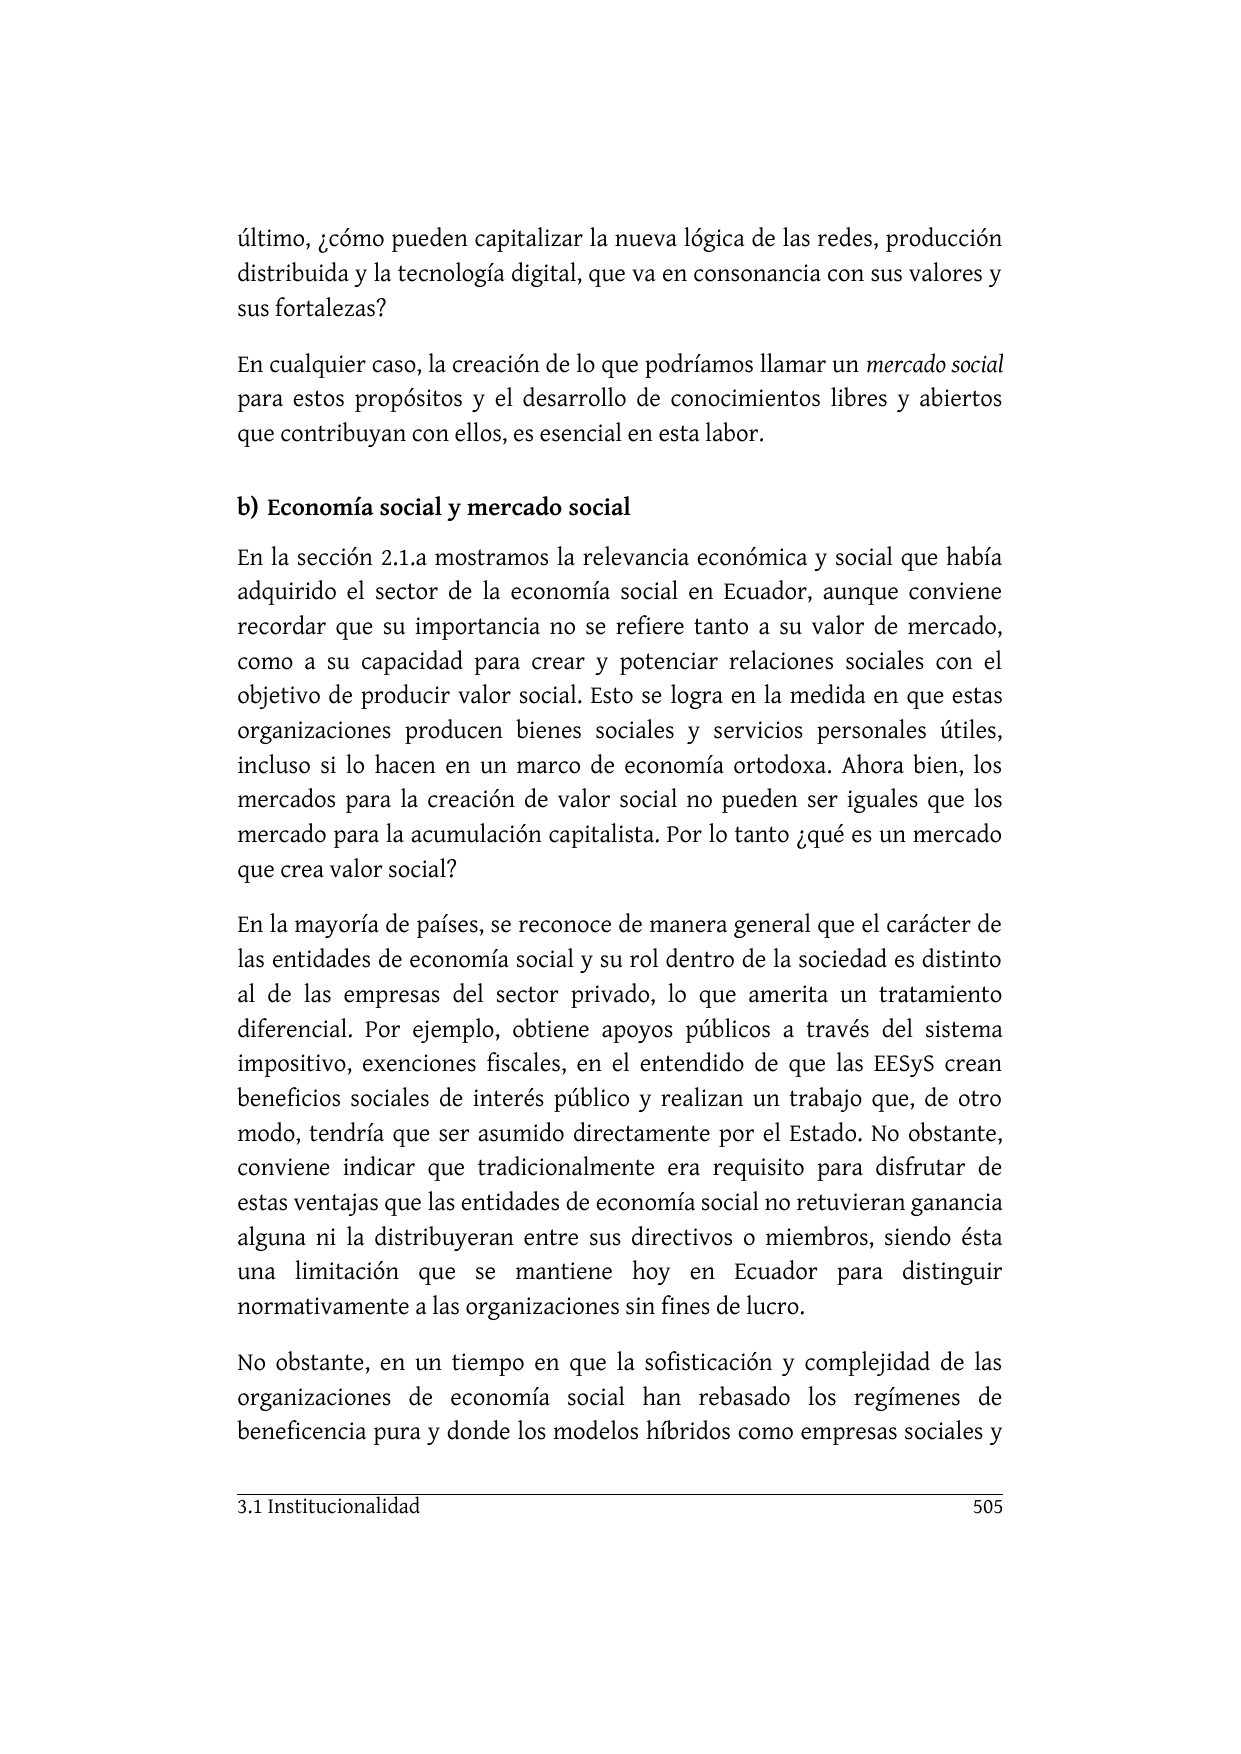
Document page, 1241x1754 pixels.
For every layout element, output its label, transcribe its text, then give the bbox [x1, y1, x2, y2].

text En cualquier caso, la creación de lo que podríamos llamar un mercado social para estos propósitos y el desarrollo de conocimientos libres y abiertos que contribuyan con ellos, es esencial en esta labor. [237, 350, 1003, 448]
text En la mayoría de países, se reconoce de manera general que el carácter de las entidades de economía social y su rol dentro de la sociedad es distinto al de las empresas del sector privado, lo que amerita un tratamiento diferencial. Por ejemplo, obtiene apoyos públicos a través del sistema impositivo, exenciones fiscales, en el entendido de que las EESyS crean beneficios sociales de interés público y realizan un trabajo que, de otro modo, tendría que ser asumido directamente por el Estado. No obstante, conviene indicar que tradicionalmente era requisito para disfrutar de estas ventajas que las entidades de economía social no retuvieran ganancia alguna ni la distribuyeran entre sus directivos o miembros, siendo ésta una limitación que se mantiene hoy en Ecuador para distinguir normativamente a las organizaciones sin fines de lucro. [237, 911, 1003, 1322]
text En la sección 2.1.a mostramos la relevancia económica y social que había adquirido el sector de la economía social en Ecuador, aunque conviene recordar que su importancia no se refiere tanto a su valor de mercado, como a su capacidad para crear y potenciar relaciones sociales con el objetivo de producir valor social. Esto se logra en la medida en que estas organizaciones producen bienes sociales y servicios personales útiles, incluso si lo hacen en un marco de economía ortodoxa. Ahora bien, los mercados para la creación de valor social no pueden ser iguales que los mercado para la acumulación capitalista. Por lo tanto ¿qué es un mercado que crea valor social? [237, 543, 1003, 884]
subtitle Economía social y mercado social [237, 493, 1003, 522]
text último, ¿cómo pueden capitalizar la nueva lógica de las redes, producción distribuida y la tecnología digital, que va en consonancia con sus valores y sus fortalezas? [237, 225, 1003, 323]
text No obstante, en un tiempo en que la sofisticación y complejidad de las organizaciones de economía social han rebasado los regímenes de beneficencia pura y donde los modelos híbridos como empresas sociales y [237, 1348, 1003, 1447]
